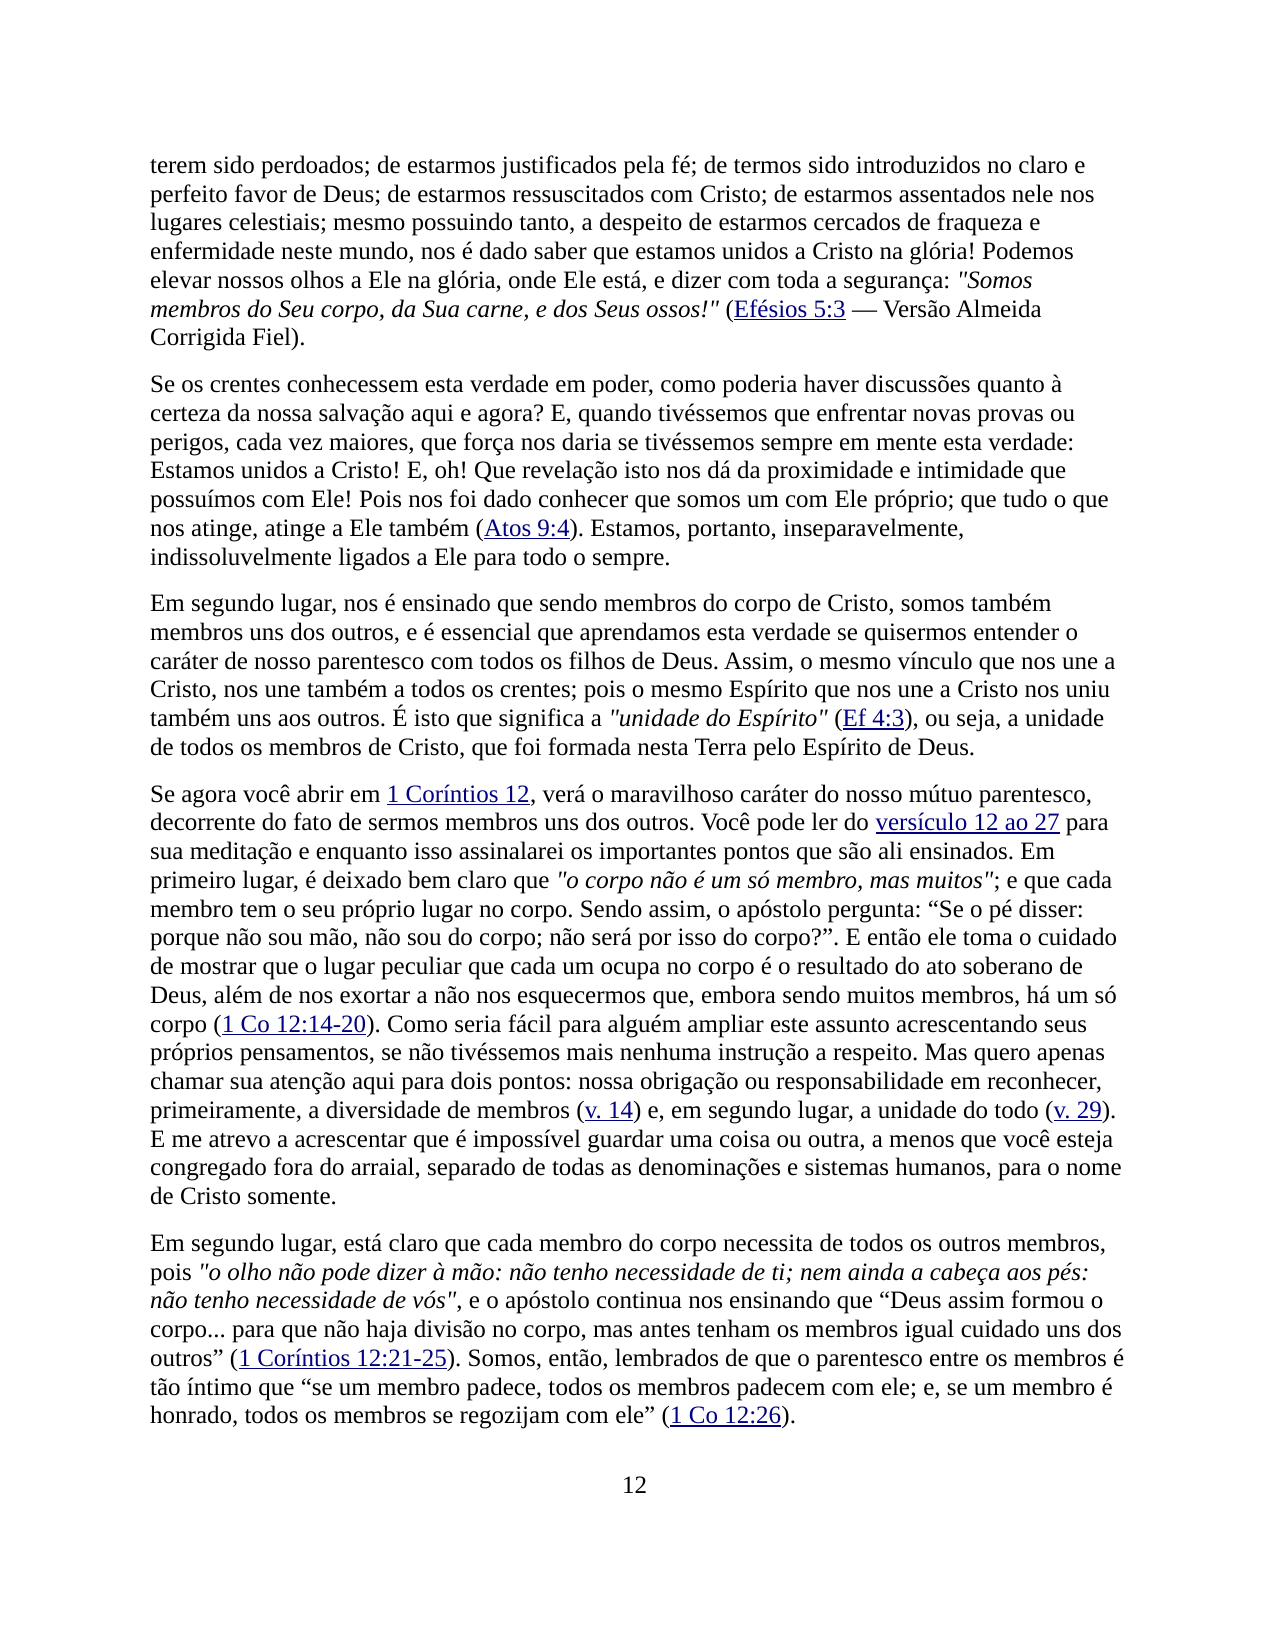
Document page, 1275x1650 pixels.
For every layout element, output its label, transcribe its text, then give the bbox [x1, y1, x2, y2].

text Se agora você abrir em 1 Coríntios 12, verá o maravilhoso caráter do nosso mútuo parentesco, decorrente do fato de sermos membros uns dos outros. Você pode ler do versículo 12 ao 27 para sua meditação e enquanto isso assinalarei os importantes pontos que são ali ensinados. Em primeiro lugar, é deixado bem claro que "o corpo não é um só membro, mas muitos"; e que cada membro tem o seu próprio lugar no corpo. Sendo assim, o apóstolo pergunta: “Se o pé disser: porque não sou mão, não sou do corpo; não será por isso do corpo?”. E então ele toma o cuidado de mostrar que o lugar peculiar que cada um ocupa no corpo é o resultado do ato soberano de Deus, além de nos exortar a não nos esquecermos que, embora sendo muitos membros, há um só corpo (1 Co 12:14-20). Como seria fácil para alguém ampliar este assunto acrescentando seus próprios pensamentos, se não tivéssemos mais nenhuma instrução a respeito. Mas quero apenas chamar sua atenção aqui para dois pontos: nossa obrigação ou responsabilidade em reconhecer, primeiramente, a diversidade de membros (v. 14) e, em segundo lugar, a unidade do todo (v. 29). E me atrevo a acrescentar que é impossível guardar uma coisa ou outra, a menos que você esteja congregado fora do arraial, separado de todas as denominações e sistemas humanos, para o nome de Cristo somente. [150, 779, 1125, 1210]
text Em segundo lugar, está claro que cada membro do corpo necessita de todos os outros membros, pois "o olho não pode dizer à mão: não tenho necessidade de ti; nem ainda a cabeça aos pés: não tenho necessidade de vós", e o apóstolo continua nos ensinando que “Deus assim formou o corpo... para que não haja divisão no corpo, mas antes tenham os membros igual cuidado uns dos outros” (1 Coríntios 12:21-25). Somos, então, lembrados de que o parentesco entre os membros é tão íntimo que “se um membro padece, todos os membros padecem com ele; e, se um membro é honrado, todos os membros se regozijam com ele” (1 Co 12:26). [150, 1228, 1125, 1429]
text terem sido perdoados; de estarmos justificados pela fé; de termos sido introduzidos no claro e perfeito favor de Deus; de estarmos ressuscitados com Cristo; de estarmos assentados nele nos lugares celestiais; mesmo possuindo tanto, a despeito de estarmos cercados de fraqueza e enfermidade neste mundo, nos é dado saber que estamos unidos a Cristo na glória! Podemos elevar nossos olhos a Ele na glória, onde Ele está, e dizer com toda a segurança: "Somos membros do Seu corpo, da Sua carne, e dos Seus ossos!" (Efésios 5:3 — Versão Almeida Corrigida Fiel). [150, 150, 1125, 351]
text Em segundo lugar, nos é ensinado que sendo membros do corpo de Cristo, somos também membros uns dos outros, e é essencial que aprendamos esta verdade se quisermos entender o caráter de nosso parentesco com todos os filhos de Deus. Assim, o mesmo vínculo que nos une a Cristo, nos une também a todos os crentes; pois o mesmo Espírito que nos une a Cristo nos uniu também uns aos outros. É isto que significa a "unidade do Espírito" (Ef 4:3), ou seja, a unidade de todos os membros de Cristo, que foi formada nesta Terra pelo Espírito de Deus. [150, 588, 1125, 761]
text Se os crentes conhecessem esta verdade em poder, como poderia haver discussões quanto à certeza da nossa salvação aqui e agora? E, quando tivéssemos que enfrentar novas provas ou perigos, cada vez maiores, que força nos daria se tivéssemos sempre em mente esta verdade: Estamos unidos a Cristo! E, oh! Que revelação isto nos dá da proximidade e intimidade que possuímos com Ele! Pois nos foi dado conhecer que somos um com Ele próprio; que tudo o que nos atinge, atinge a Ele também (Atos 9:4). Estamos, portanto, inseparavelmente, indissoluvelmente ligados a Ele para todo o sempre. [150, 369, 1125, 570]
